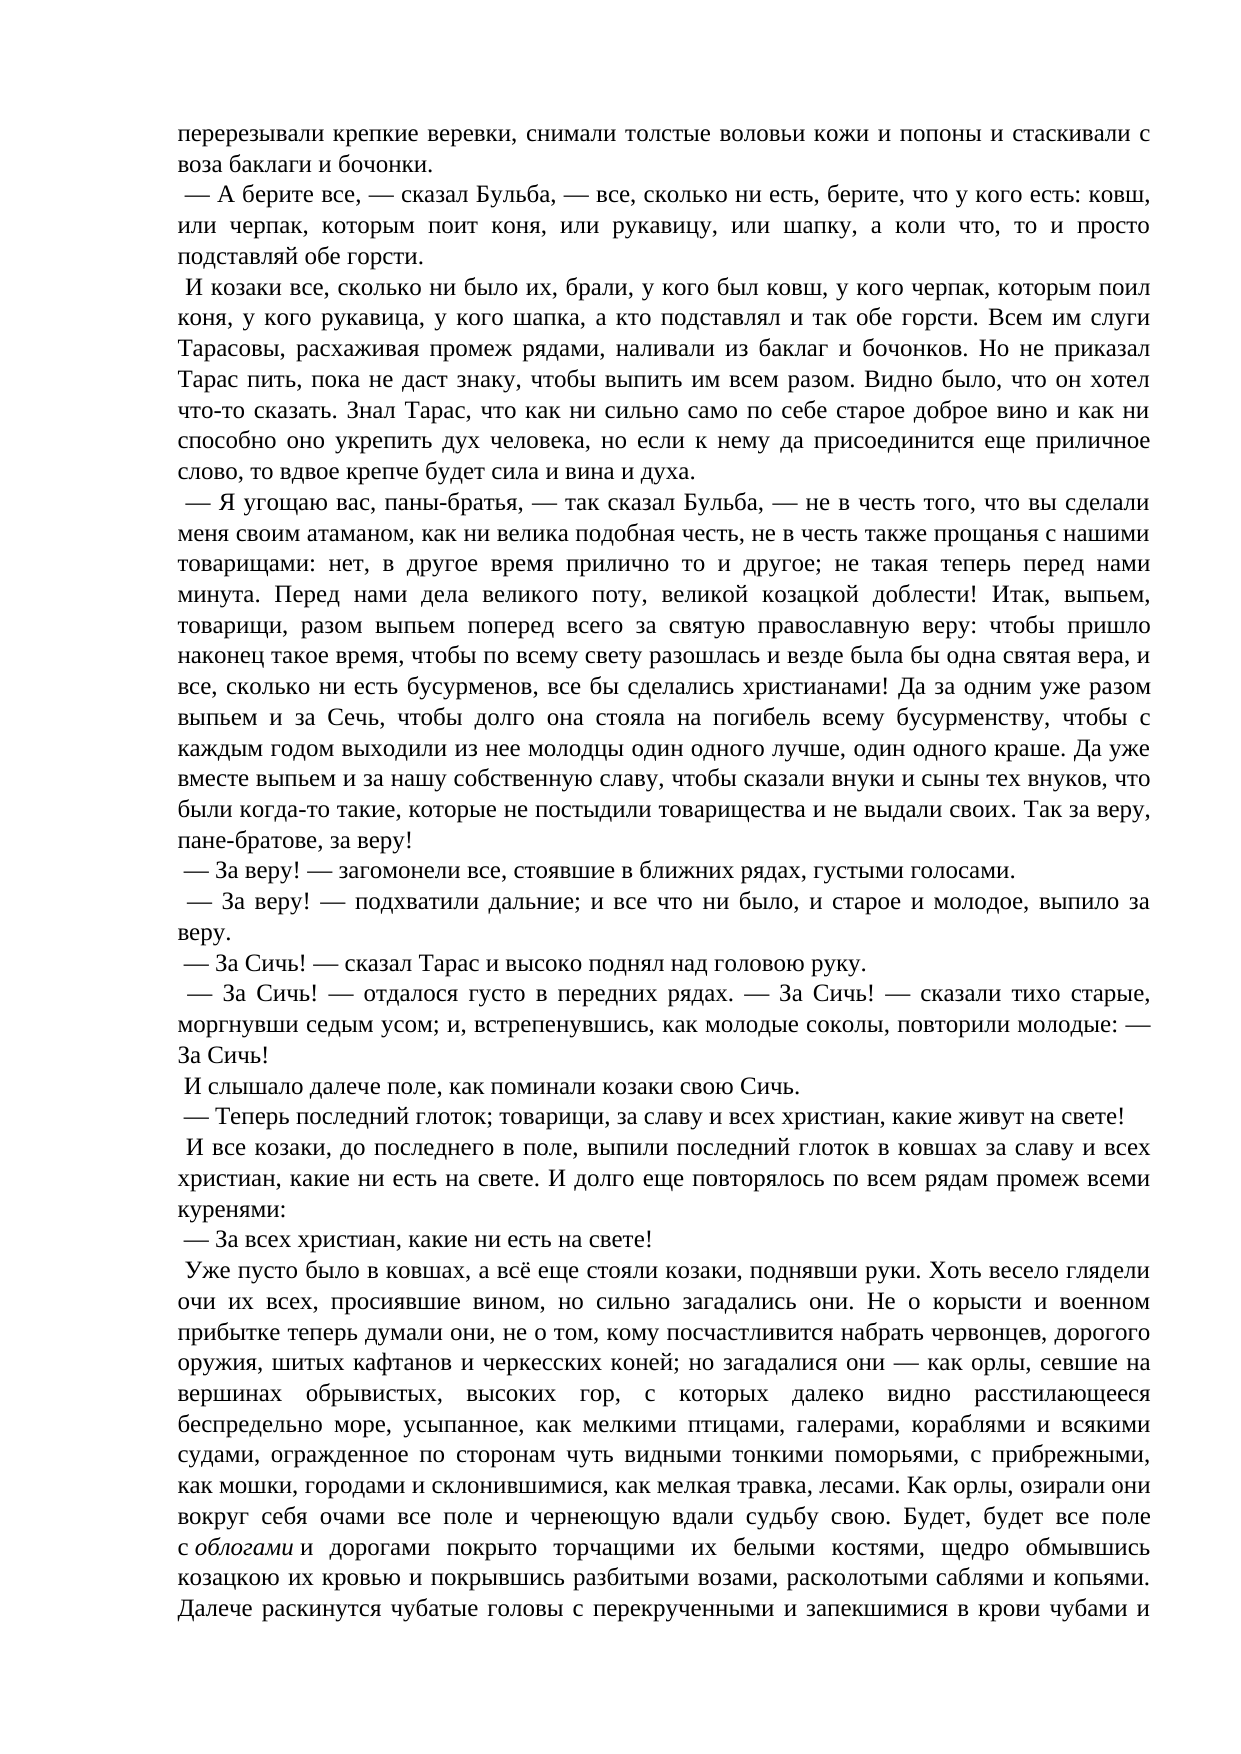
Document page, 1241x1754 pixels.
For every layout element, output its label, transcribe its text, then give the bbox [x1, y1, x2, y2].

text — За веру! — загомонели все, стоявшие в ближних рядах, густыми голосами. [177, 856, 1152, 884]
text И все козаки, до последнего в поле, выпили последний глоток в ковшах за славу и всех христиан, какие ни есть на свете. И долго еще повторялось по всем рядам промеж всеми куренями: [177, 1132, 1152, 1222]
text — Я угощаю вас, паны-братья, — так сказал Бульба, — не в честь того, что вы сделали меня своим атаманом, как ни велика подобная честь, не в честь также прощанья с нашими товарищами: нет, в другое время прилично то и другое; не такая теперь перед нами минута. Перед нами дела великого поту, великой козацкой доблести! Итак, выпьем, товарищи, разом выпьем поперед всего за святую православную веру: чтобы пришло наконец такое время, чтобы по всему свету разошлась и везде была бы одна святая вера, и все, сколько ни есть бусурменов, все бы сделались христианами! Да за одним уже разом выпьем и за Сечь, чтобы долго она стояла на погибель всему бусурменству, чтобы с каждым годом выходили из нее молодцы один одного лучше, один одного краше. Да уже вместе выпьем и за нашу собственную славу, чтобы сказали внуки и сыны тех внуков, что были когда-то такие, которые не постыдили товарищества и не выдали своих. Так за веру, пане-братове, за веру! [177, 487, 1152, 854]
text — За веру! — подхватили дальние; и все что ни было, и старое и молодое, выпило за веру. [177, 886, 1152, 946]
text — Теперь последний глоток; товарищи, за славу и всех христиан, какие живут на свете! [177, 1101, 1152, 1130]
text Уже пусто было в ковшах, а всё еще стояли козаки, поднявши руки. Хоть весело глядели очи их всех, просиявшие вином, но сильно загадались они. Не о корысти и военном прибытке теперь думали они, не о том, кому посчастливится набрать червонцев, дорогого оружия, шитых кафтанов и черкесских коней; но загадалися они — как орлы, севшие на вершинах обрывистых, высоких гор, с которых далеко видно расстилающееся беспредельно море, усыпанное, как мелкими птицами, галерами, кораблями и всякими судами, огражденное по сторонам чуть видными тонкими поморьями, с прибрежными, как мошки, городами и склонившимися, как мелкая травка, лесами. Как орлы, озирали они вокруг себя очами все поле и чернеющую вдали судьбу свою. Будет, будет все поле с облогами и дорогами покрыто торчащими их белыми костями, щедро обмывшись козацкою их кровью и покрывшись разбитыми возами, расколотыми саблями и копьями. Далече раскинутся чубатые головы с перекрученными и запекшимися в крови чубами и [177, 1255, 1152, 1622]
text И козаки все, сколько ни было их, брали, у кого был ковш, у кого черпак, которым поил коня, у кого рукавица, у кого шапка, а кто подставлял и так обе горсти. Всем им слуги Тарасовы, расхаживая промеж рядами, наливали из баклаг и бочонков. Но не приказал Тарас пить, пока не даст знаку, чтобы выпить им всем разом. Видно было, что он хотел что-то сказать. Знал Тарас, что как ни сильно само по себе старое доброе вино и как ни способно оно укрепить дух человека, но если к нему да присоединится еще приличное слово, то вдвое крепче будет сила и вина и духа. [177, 272, 1152, 485]
text — За Сичь! — сказал Тарас и высоко поднял над головою руку. [177, 948, 1152, 977]
text — А берите все, — сказал Бульба, — все, сколько ни есть, берите, что у кого есть: ковш, или черпак, которым поит коня, или рукавицу, или шапку, а коли что, то и просто подставляй обе горсти. [177, 179, 1152, 270]
text — За Сичь! — отдалося густо в передних рядах. — За Сичь! — сказали тихо старые, моргнувши седым усом; и, встрепенувшись, как молодые соколы, повторили молодые: — За Сичь! [177, 978, 1152, 1069]
text — За всех христиан, какие ни есть на свете! [177, 1224, 1152, 1253]
text И слышало далече поле, как поминали козаки свою Сичь. [177, 1071, 1152, 1099]
text перерезывали крепкие веревки, снимали толстые воловьи кожи и попоны и стаскивали с воза баклаги и бочонки. [177, 118, 1152, 178]
